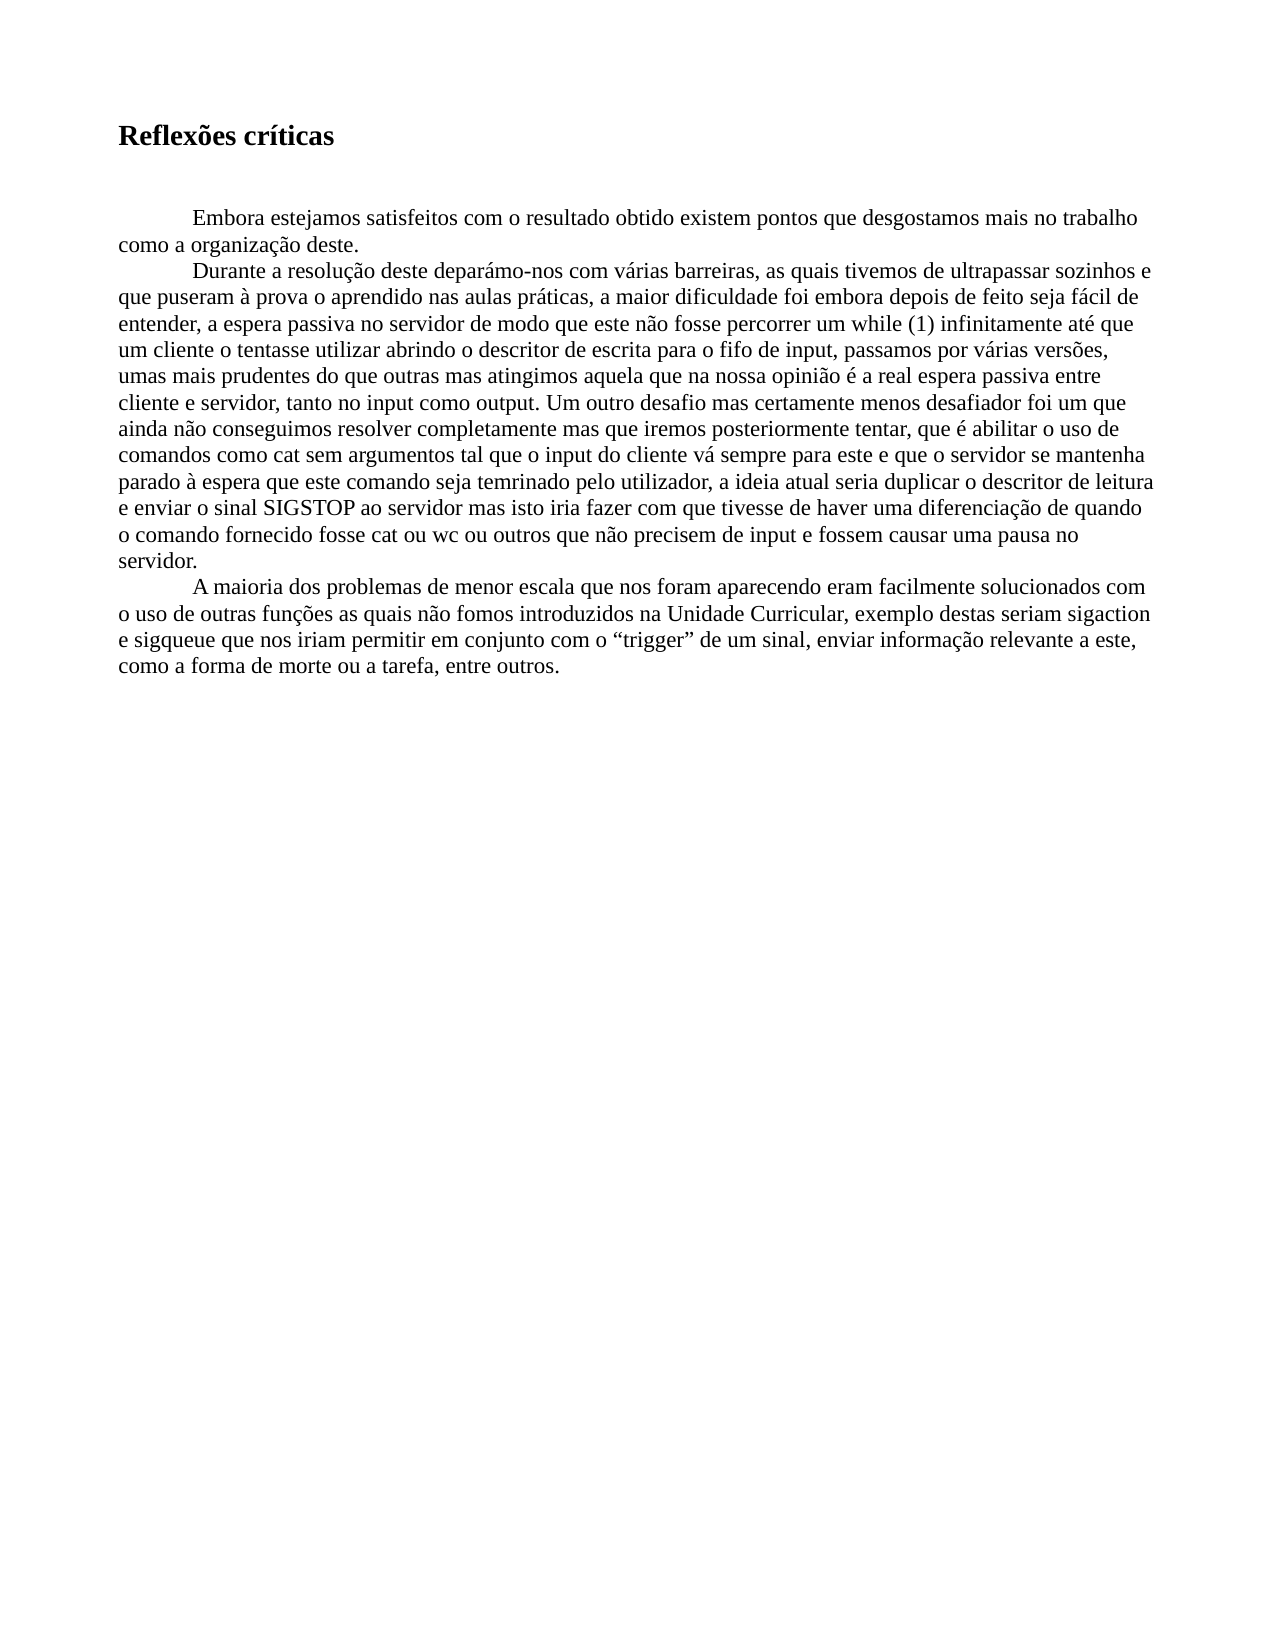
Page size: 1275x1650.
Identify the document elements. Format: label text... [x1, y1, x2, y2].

text A maioria dos problemas de menor escala que nos foram aparecendo eram facilmente solucionados com o uso de outras funções as quais não fomos introduzidos na Unidade Curricular, exemplo destas seriam sigaction e sigqueue que nos iriam permitir em conjunto com o “trigger” de um sinal, enviar informação relevante a este, como a forma de morte ou a tarefa, entre outros. [118, 573, 1157, 679]
text Embora estejamos satisfeitos com o resultado obtido existem pontos que desgostamos mais no trabalho como a organização deste. [118, 204, 1157, 257]
text Reflexões críticas [118, 118, 1157, 152]
text Durante a resolução deste deparámo-nos com várias barreiras, as quais tivemos de ultrapassar sozinhos e que puseram à prova o aprendido nas aulas práticas, a maior dificuldade foi embora depois de feito seja fácil de entender, a espera passiva no servidor de modo que este não fosse percorrer um while (1) infinitamente até que um cliente o tentasse utilizar abrindo o descritor de escrita para o fifo de input, passamos por várias versões, umas mais prudentes do que outras mas atingimos aquela que na nossa opinião é a real espera passiva entre cliente e servidor, tanto no input como output. Um outro desafio mas certamente menos desafiador foi um que ainda não conseguimos resolver completamente mas que iremos posteriormente tentar, que é abilitar o uso de comandos como cat sem argumentos tal que o input do cliente vá sempre para este e que o servidor se mantenha parado à espera que este comando seja temrinado pelo utilizador, a ideia atual seria duplicar o descritor de leitura e enviar o sinal SIGSTOP ao servidor mas isto iria fazer com que tivesse de haver uma diferenciação de quando o comando fornecido fosse cat ou wc ou outros que não precisem de input e fossem causar uma pausa no servidor. [118, 257, 1157, 573]
